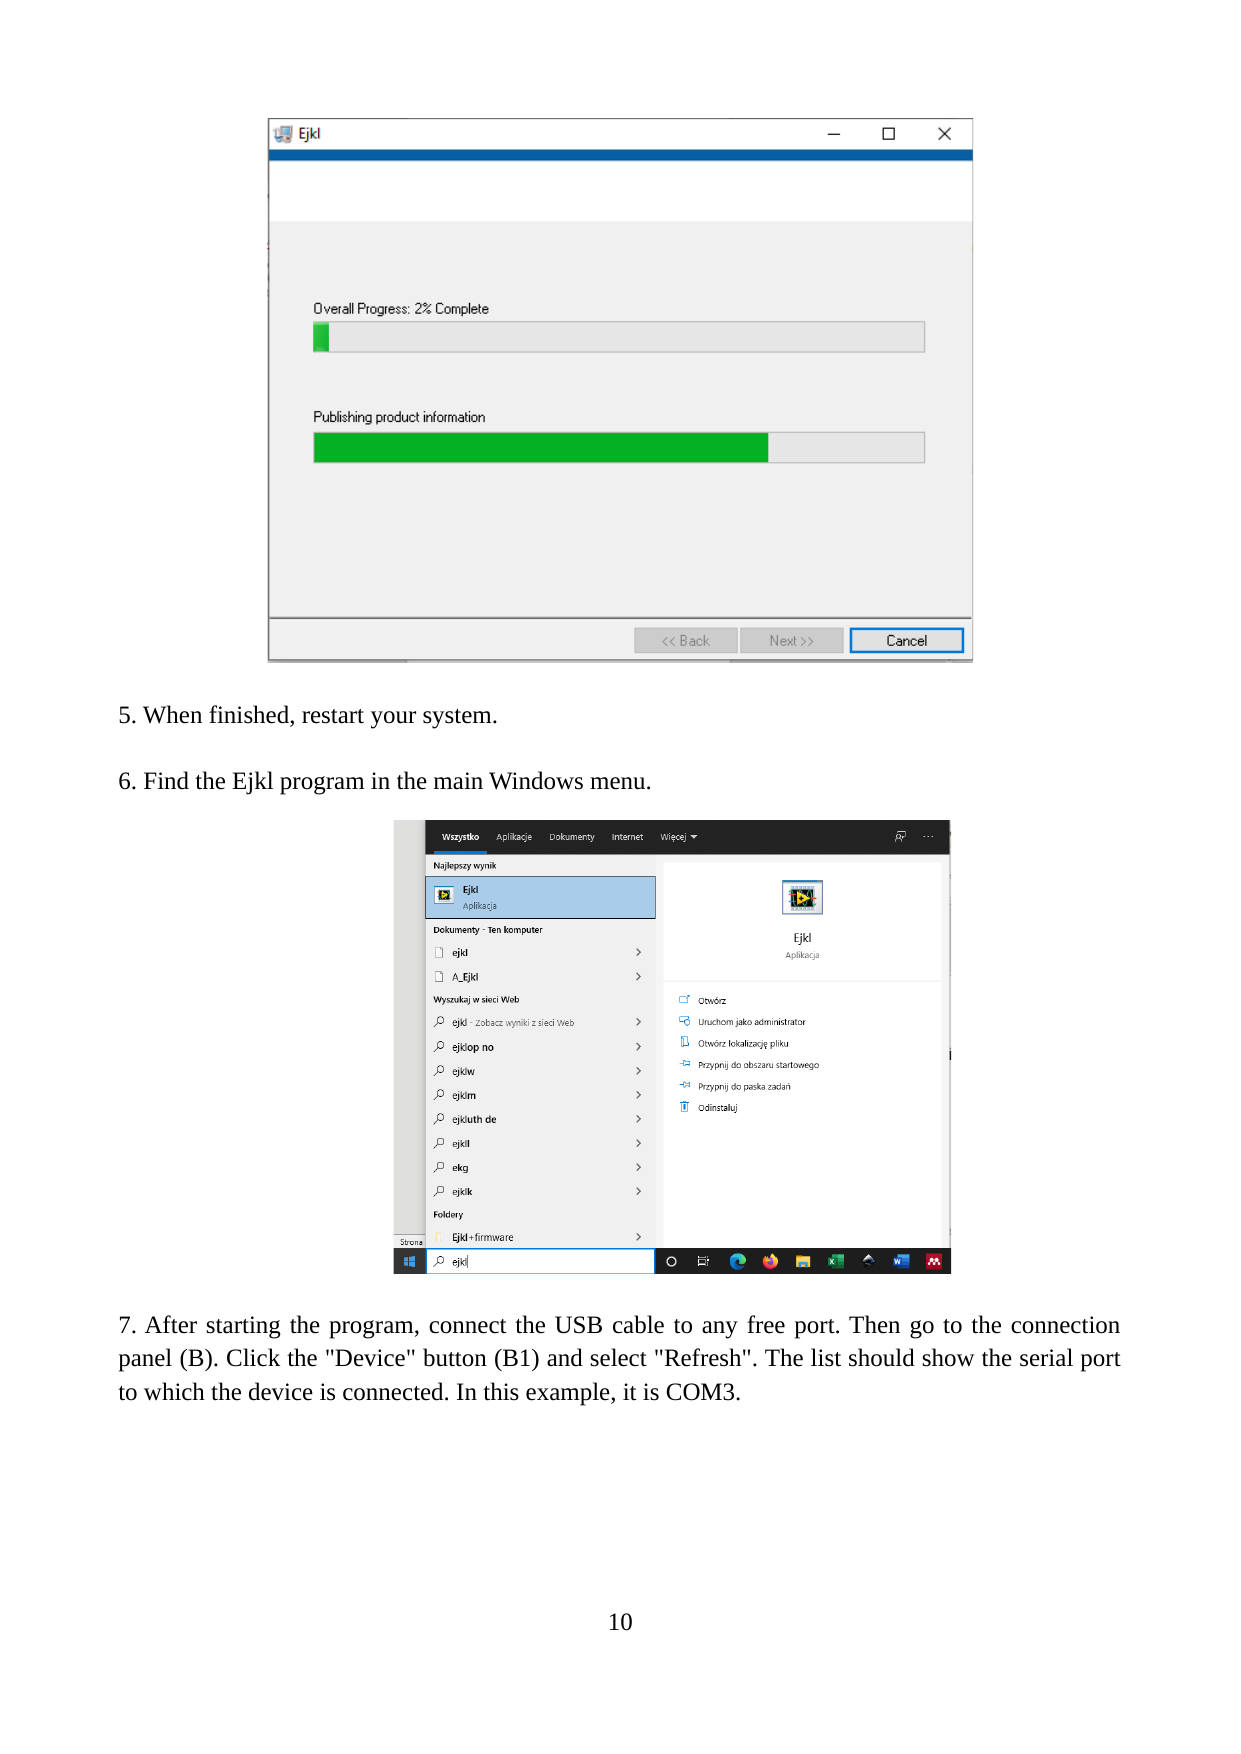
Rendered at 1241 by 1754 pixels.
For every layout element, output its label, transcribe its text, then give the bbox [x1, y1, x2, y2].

picture [267, 118, 974, 663]
picture [393, 820, 952, 1274]
text 6. Find the Ejkl program in the main Windows menu. [118, 766, 1122, 794]
text 5. When finished, restart your system. [118, 700, 1122, 728]
text 7. After starting the program, connect the USB cable to any free port. Then go to the connection panel (B). Click the "Device" button (B1) and select "Refresh". The list should show the serial port to which the device is connected. In this example, it is COM3. [118, 1311, 1122, 1405]
